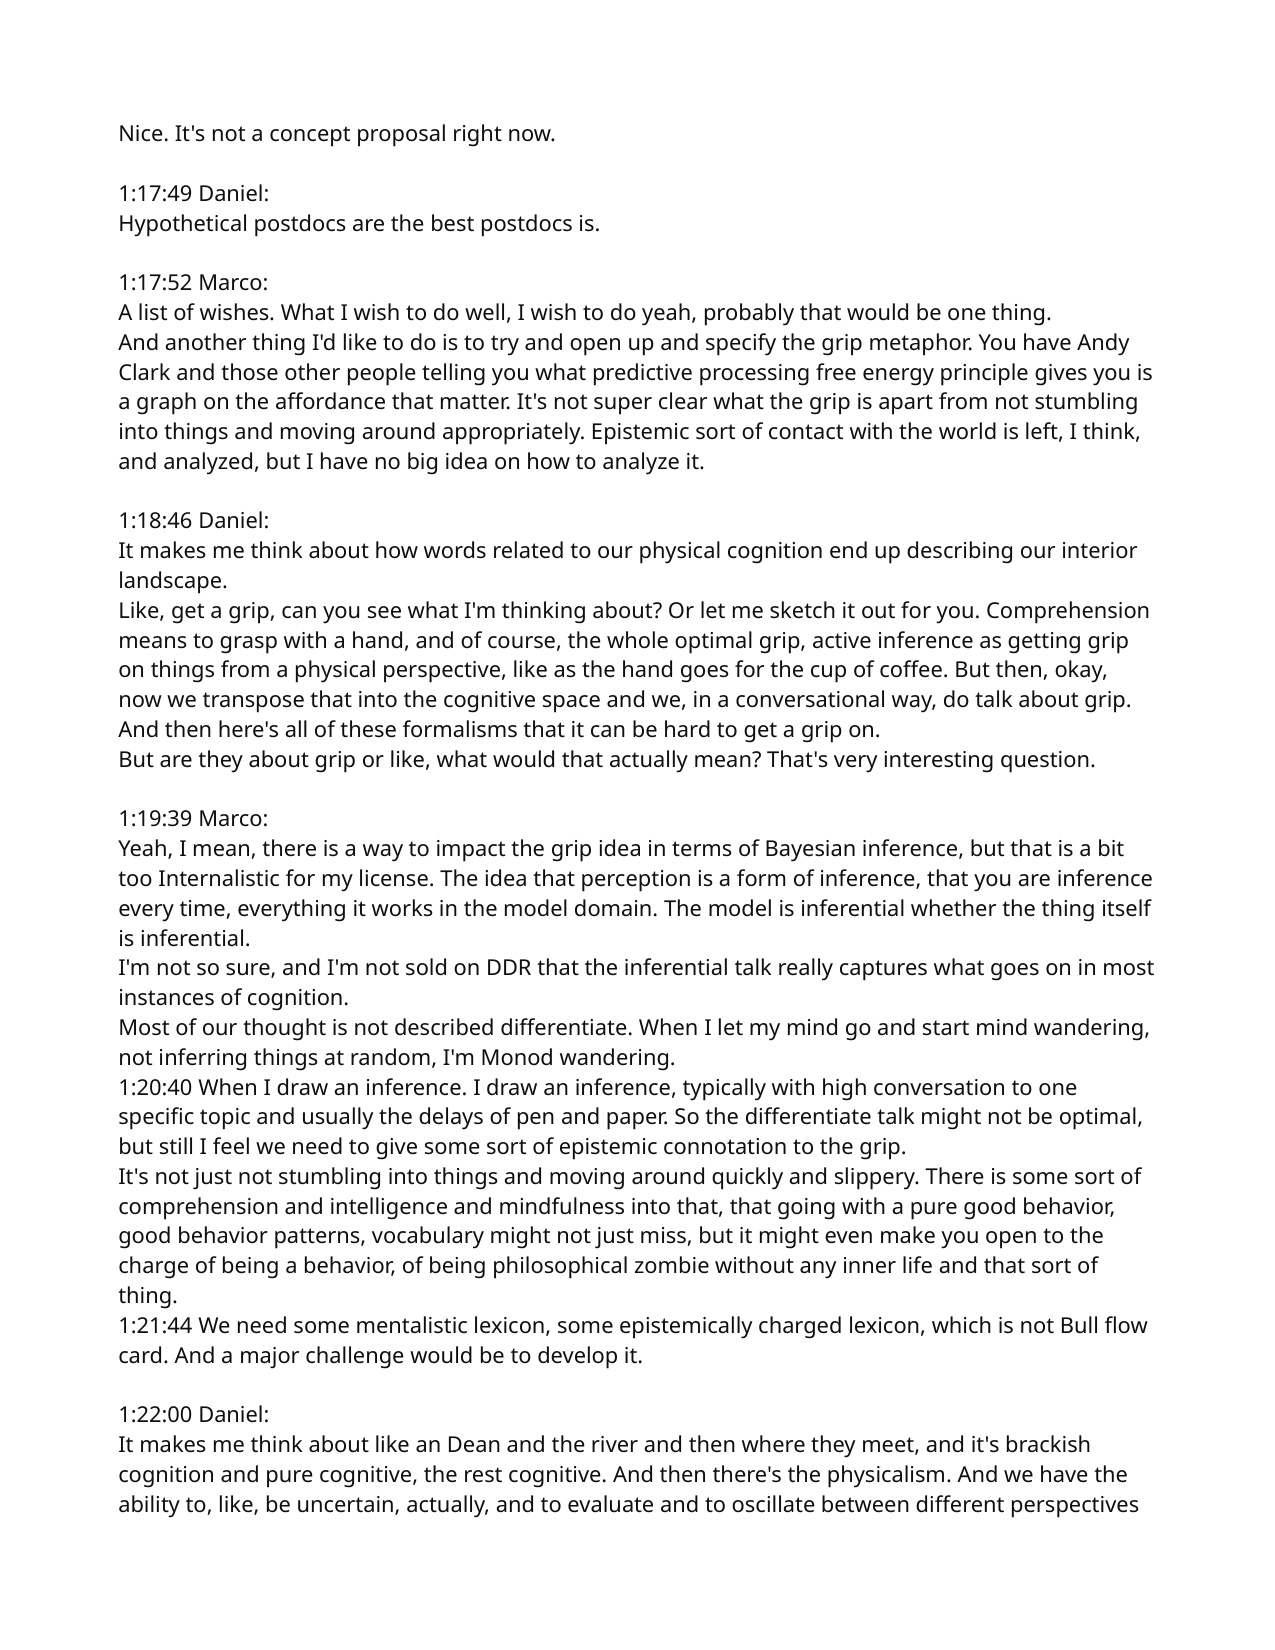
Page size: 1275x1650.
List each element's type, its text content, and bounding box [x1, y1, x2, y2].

text 1:17:52 Marco: [118, 267, 1157, 297]
text A list of wishes. What I wish to do well, I wish to do yeah, probably that would be one thing. [118, 297, 1157, 327]
text It makes me think about how words related to our physical cognition end up describing our interior landscape. [118, 535, 1157, 595]
text Nice. It's not a concept proposal right now. [118, 118, 1157, 148]
text I'm not so sure, and I'm not sold on DDR that the inferential talk really captures what goes on in most instances of cognition. [118, 952, 1157, 1012]
text Most of our thought is not described differentiate. When I let my mind go and start mind wandering, not inferring things at random, I'm Monod wandering. [118, 1012, 1157, 1071]
text 1:17:49 Daniel: [118, 178, 1157, 207]
text 1:21:44 We need some mentalistic lexicon, some epistemically charged lexicon, which is not Bull flow card. And a major challenge would be to develop it. [118, 1310, 1157, 1369]
text Like, get a grip, can you see what I'm thinking about? Or let me sketch it out for you. Comprehension means to grasp with a hand, and of course, the whole optimal grip, active inference as getting grip on things from a physical perspective, like as the hand goes for the cup of coffee. But then, okay, now we transpose that into the cognitive space and we, in a conversational way, do talk about grip. And then here's all of these formalisms that it can be hard to get a grip on. [118, 595, 1157, 744]
text And another thing I'd like to do is to try and open up and specify the grip metaphor. You have Andy Clark and those other people telling you what predictive processing free energy principle gives you is a graph on the affordance that matter. It's not super clear what the grip is apart from not stumbling into things and moving around appropriately. Epistemic sort of contact with the world is left, I think, and analyzed, but I have no big idea on how to analyze it. [118, 327, 1157, 476]
text Hypothetical postdocs are the best postdocs is. [118, 207, 1157, 237]
text 1:18:46 Daniel: [118, 505, 1157, 535]
text 1:20:40 When I draw an inference. I draw an inference, typically with high conversation to one specific topic and usually the delays of pen and paper. So the differentiate talk might not be optimal, but still I feel we need to give some sort of epistemic connotation to the grip. [118, 1071, 1157, 1161]
text It makes me think about like an Dean and the river and then where they meet, and it's brackish cognition and pure cognitive, the rest cognitive. And then there's the physicalism. And we have the ability to, like, be uncertain, actually, and to evaluate and to oscillate between different perspectives [118, 1429, 1157, 1518]
text 1:22:00 Daniel: [118, 1399, 1157, 1429]
text Yeah, I mean, there is a way to impact the grip idea in terms of Bayesian inference, but that is a bit too Internalistic for my license. The idea that perception is a form of inference, that you are inference every time, everything it works in the model domain. The model is inferential whether the thing itself is inferential. [118, 833, 1157, 952]
text It's not just not stumbling into things and moving around quickly and slippery. There is some sort of comprehension and intelligence and mindfulness into that, that going with a pure good behavior, good behavior patterns, vocabulary might not just miss, but it might even make you open to the charge of being a behavior, of being philosophical zombie without any inner life and that sort of thing. [118, 1161, 1157, 1310]
text But are they about grip or like, what would that actually mean? That's very interesting question. [118, 744, 1157, 773]
text 1:19:39 Marco: [118, 803, 1157, 833]
